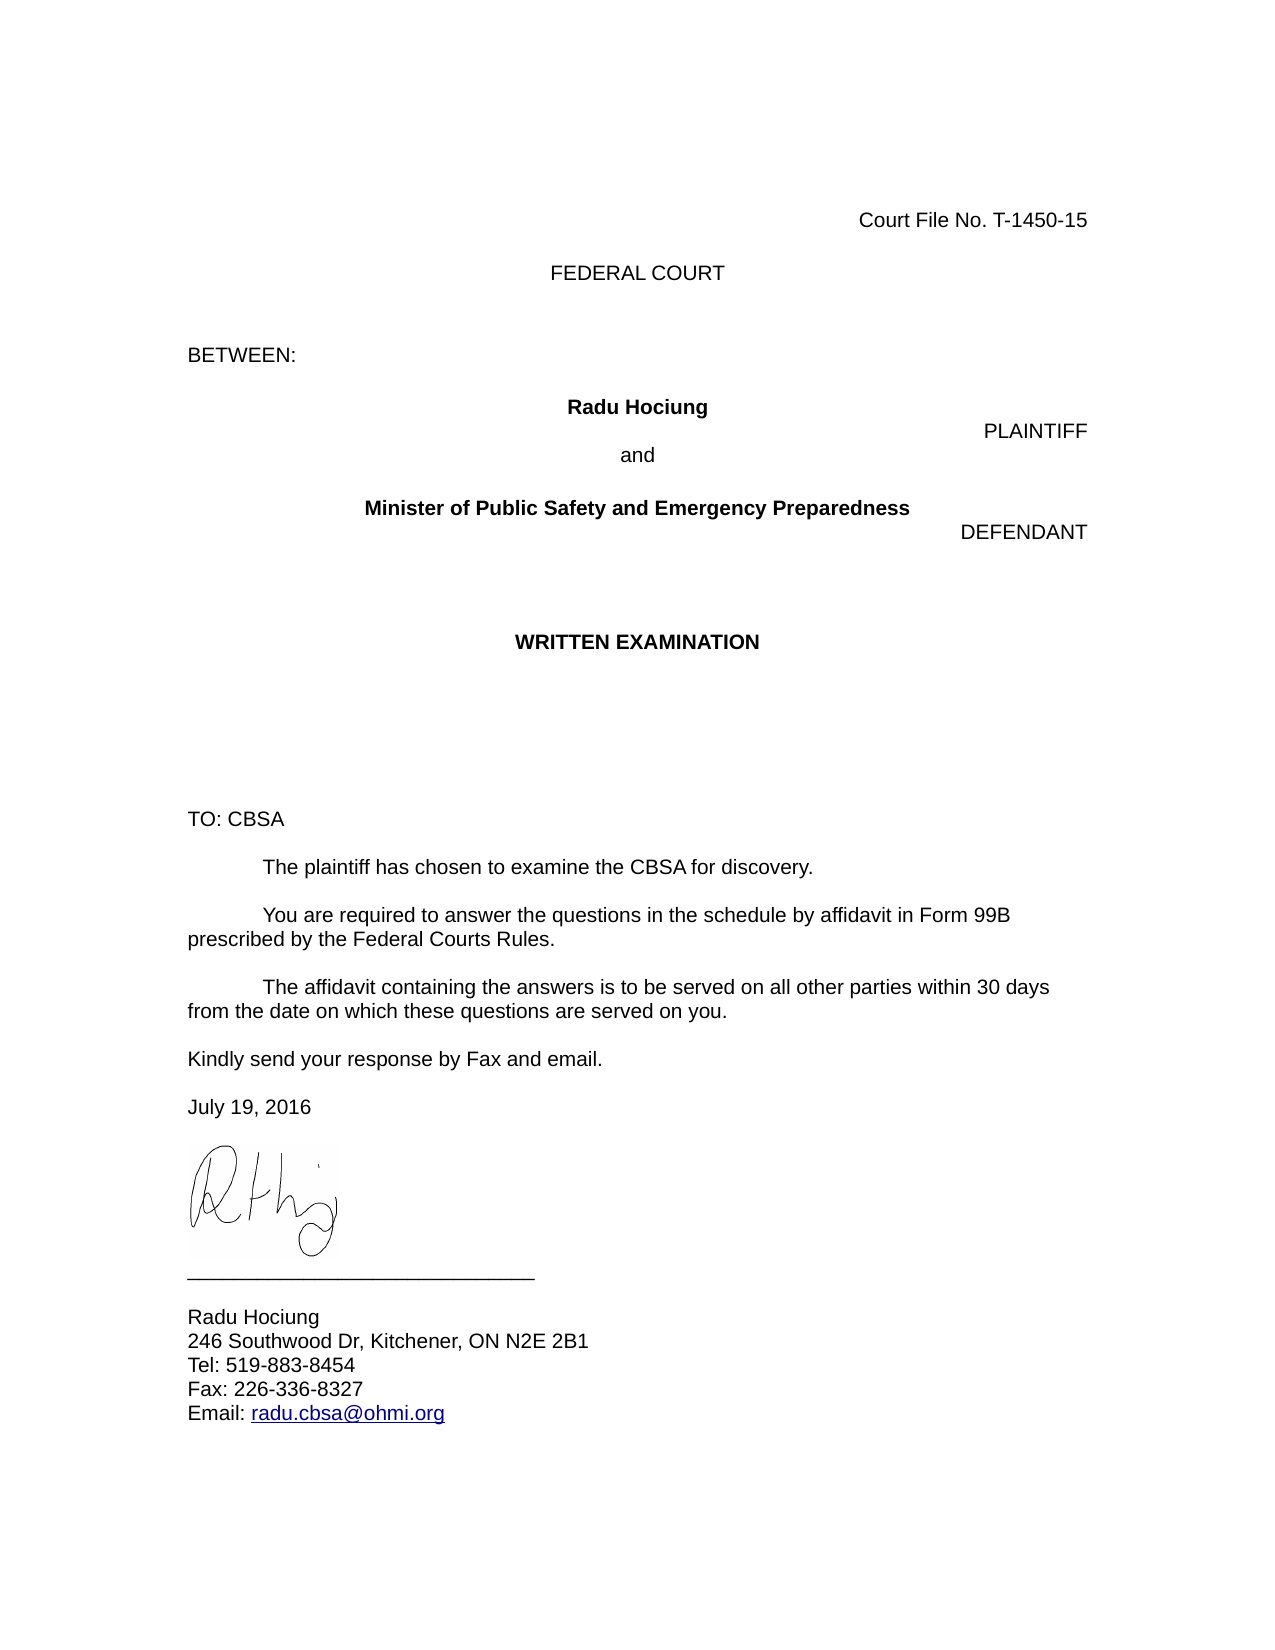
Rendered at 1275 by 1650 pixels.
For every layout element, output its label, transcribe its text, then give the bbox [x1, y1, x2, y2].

text The plaintiff has chosen to examine the CBSA for discovery. [187, 855, 1087, 879]
picture [187, 1144, 339, 1258]
text Fax: 226-336-8327 [187, 1377, 1087, 1401]
text Kindly send your response by Fax and email. [187, 1047, 1087, 1071]
text The affidavit containing the answers is to be served on all other parties within 30 days from the date on which these questions are served on you. [187, 975, 1087, 1023]
text 246 Southwood Dr, Kitchener, ON N2E 2B1 [187, 1329, 1087, 1353]
text BETWEEN: [187, 342, 1087, 366]
text July 19, 2016 [187, 1095, 1087, 1119]
text Radu Hociung [187, 1305, 1087, 1329]
text FEDERAL COURT [187, 261, 1087, 285]
text TO: CBSA [187, 807, 1087, 831]
text Minister of Public Safety and Emergency Preparedness [187, 496, 1087, 520]
text Tel: 519-883-8454 [187, 1353, 1087, 1377]
text ______________________________ [187, 1143, 1087, 1281]
text and [187, 443, 1087, 467]
text WRITTEN EXAMINATION [187, 630, 1087, 654]
text Radu Hociung [187, 395, 1087, 419]
text Email: radu.cbsa@ohmi.org [187, 1401, 1087, 1425]
text DEFENDANT [187, 520, 1087, 544]
text Court File No. T-1450-15 [187, 208, 1087, 232]
text You are required to answer the questions in the schedule by affidavit in Form 99B prescribed by the Federal Courts Rules. [187, 903, 1087, 951]
text PLAINTIFF [187, 419, 1087, 443]
